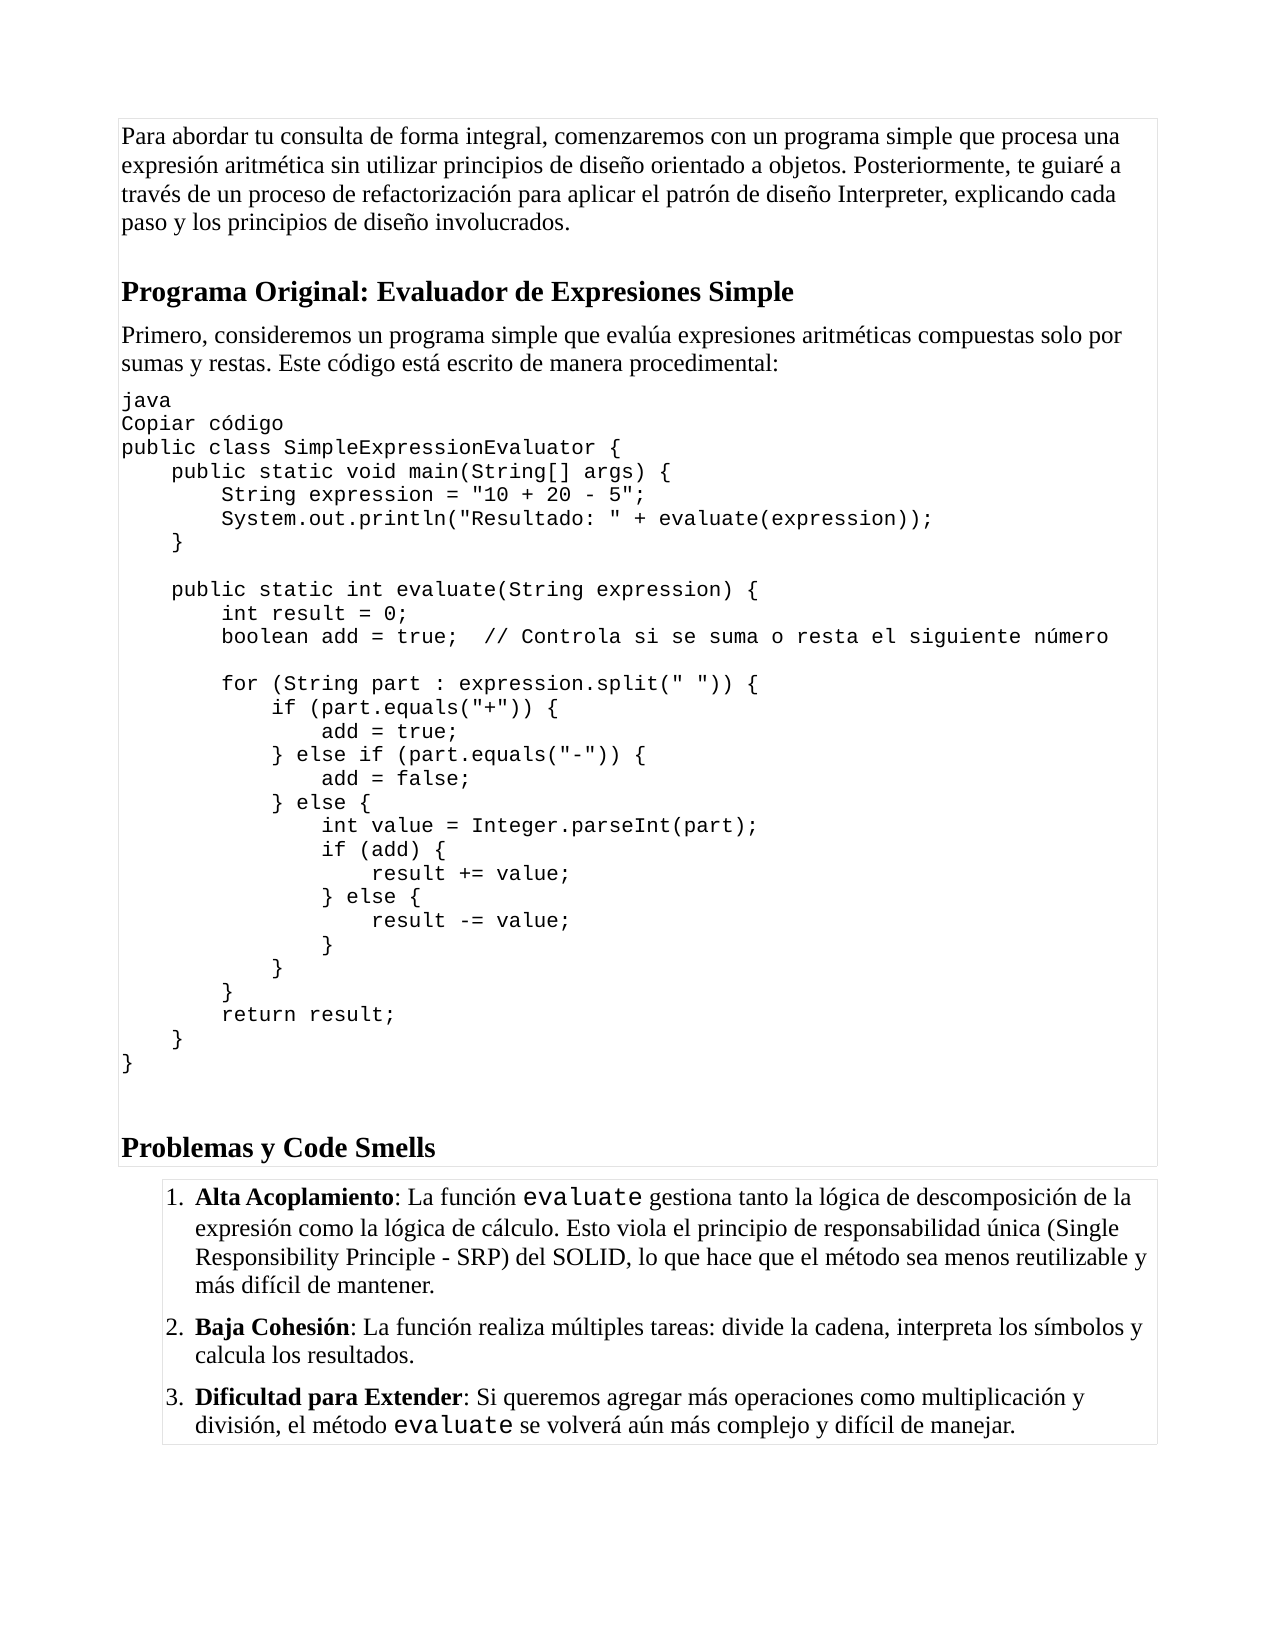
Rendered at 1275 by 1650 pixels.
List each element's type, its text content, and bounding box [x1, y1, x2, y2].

text Primero, consideremos un programa simple que evalúa expresiones aritméticas compuestas solo por sumas y restas. Este código está escrito de manera procedimental: [119, 317, 1157, 377]
text for (String part : expression.split(" ")) { [119, 670, 1157, 694]
text System.out.println("Resultado: " + evaluate(expression)); [119, 505, 1157, 528]
text public static int evaluate(String expression) { [119, 576, 1157, 599]
subtitle Problemas y Code Smells [119, 1127, 1157, 1166]
text add = false; [119, 765, 1157, 789]
text boolean add = true; // Controla si se suma o resta el siguiente número [119, 623, 1157, 650]
text if (add) { [119, 836, 1157, 859]
text } [119, 931, 1157, 954]
text result += value; [119, 859, 1157, 883]
text } else { [119, 883, 1157, 907]
text } [119, 1025, 1157, 1049]
text int result = 0; [119, 599, 1157, 623]
text public class SimpleExpressionEvaluator { [119, 434, 1157, 458]
text add = true; [119, 718, 1157, 741]
text } [119, 954, 1157, 978]
list Baja Cohesión: La función realiza múltiples tareas: divide la cadena, interpreta los símbolos y calcula los resultados. [163, 1308, 1157, 1369]
text if (part.equals("+")) { [119, 694, 1157, 718]
text } [119, 978, 1157, 1001]
text int value = Integer.parseInt(part); [119, 812, 1157, 836]
text } [119, 1049, 1157, 1075]
subtitle Programa Original: Evaluador de Expresiones Simple [119, 271, 1157, 307]
text return result; [119, 1001, 1157, 1025]
text } else if (part.equals("-")) { [119, 741, 1157, 765]
text } [119, 528, 1157, 555]
text Para abordar tu consulta de forma integral, comenzaremos con un programa simple que procesa una expresión aritmética sin utilizar principios de diseño orientado a objetos. Posteriormente, te guiaré a través de un proceso de refactorización para aplicar el patrón de diseño Interpreter, explicando cada paso y los principios de diseño involucrados. [119, 119, 1157, 236]
text public static void main(String[] args) { [119, 458, 1157, 481]
text result -= value; [119, 907, 1157, 931]
text } else { [119, 789, 1157, 812]
text java [119, 387, 1157, 410]
list Dificultad para Extender: Si queremos agregar más operaciones como multiplicación y división, el método evaluate se volverá aún más complejo y difícil de manejar. [163, 1378, 1157, 1444]
text Copiar código [119, 410, 1157, 434]
list Alta Acoplamiento: La función evaluate gestiona tanto la lógica de descomposición de la expresión como la lógica de cálculo. Esto viola el principio de responsabilidad única (Single Responsibility Principle - SRP) del SOLID, lo que hace que el método sea menos reutilizable y más difícil de mantener. [163, 1180, 1157, 1299]
text String expression = "10 + 20 - 5"; [119, 481, 1157, 505]
